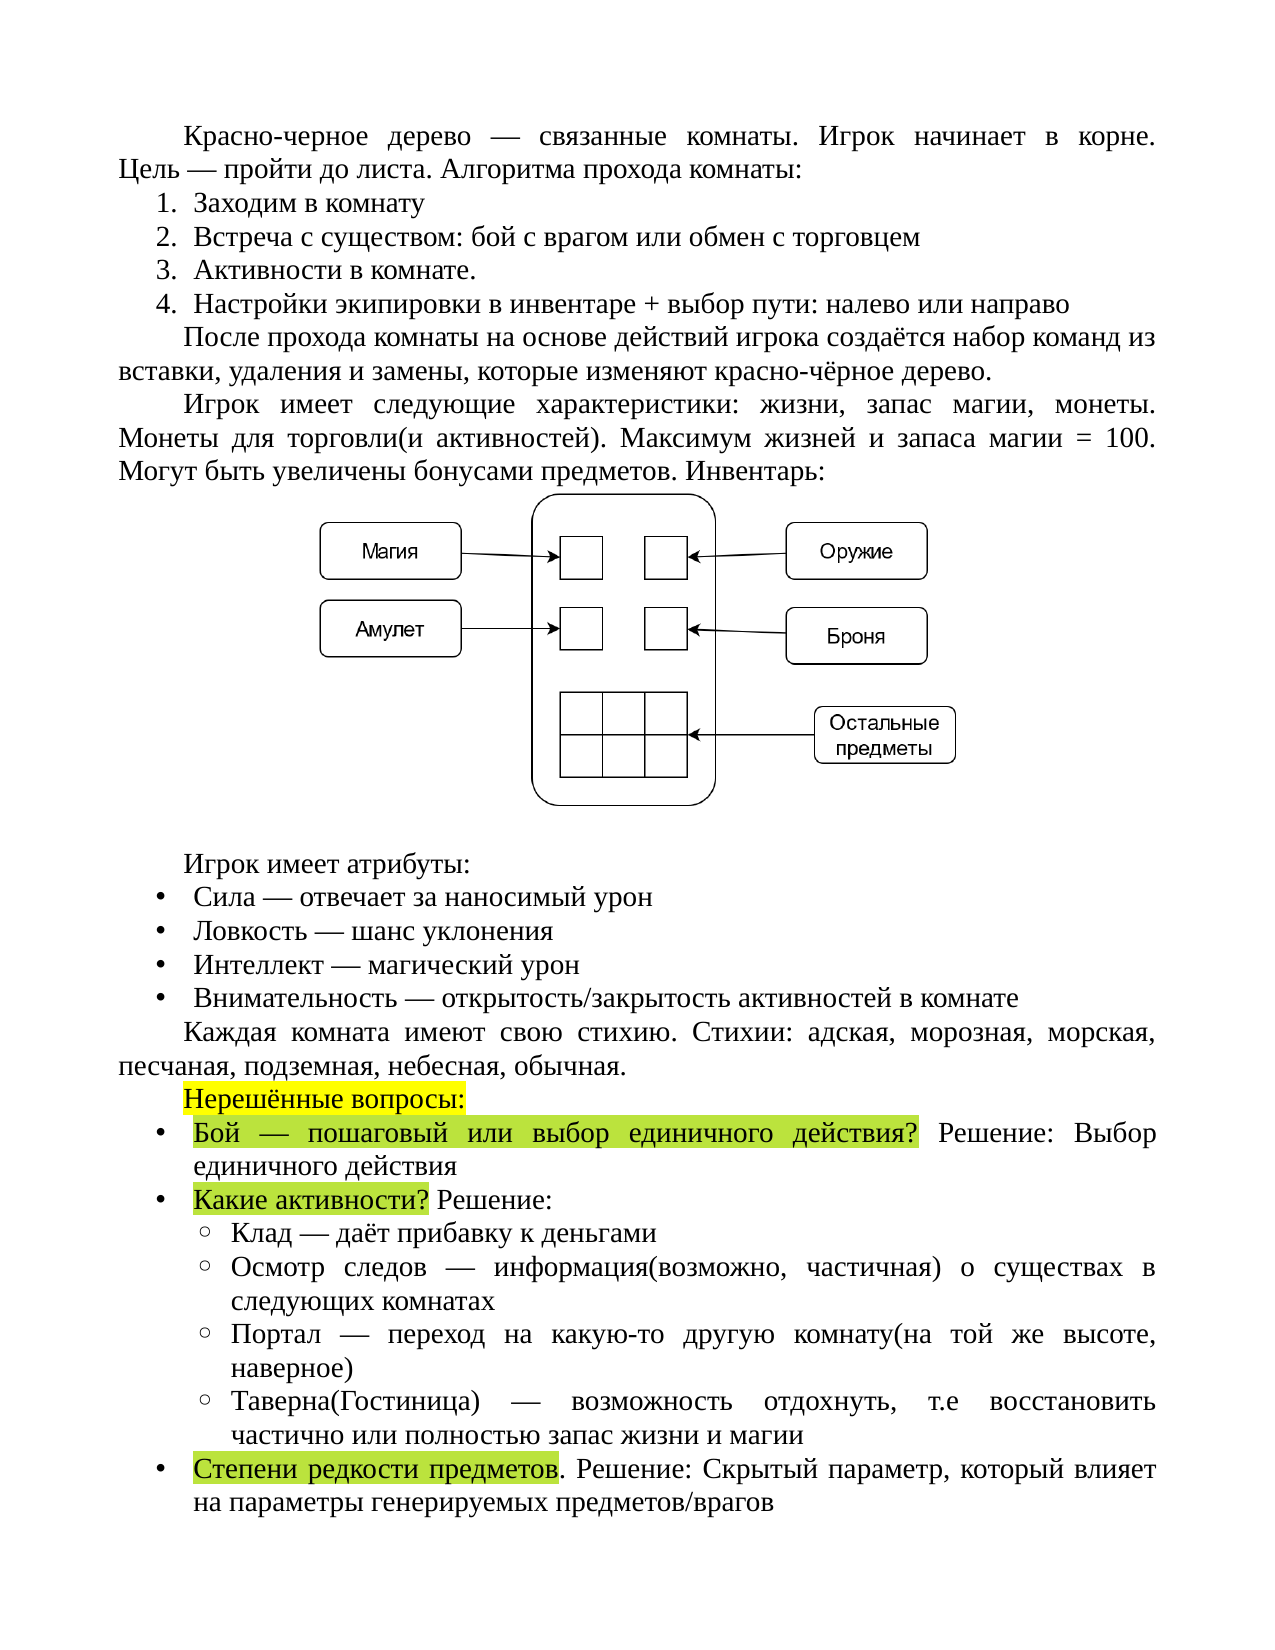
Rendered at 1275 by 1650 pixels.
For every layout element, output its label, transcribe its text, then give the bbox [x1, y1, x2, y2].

picture [312, 487, 963, 813]
text После прохода комнаты на основе действий игрока создаётся набор команд из вставки, удаления и замены, которые изменяют красно-чёрное дерево. [118, 319, 1157, 386]
list Сила — отвечает за наносимый урон [156, 879, 1157, 913]
list Степени редкости предметов. Решение: Скрытый параметр, который влияет на параметры генерируемых предметов/врагов [156, 1451, 1157, 1518]
text Нерешённые вопросы: [118, 1081, 1157, 1115]
text Каждая комната имеют свою стихию. Стихии: адская, морозная, морская, песчаная, подземная, небесная, обычная. [118, 1014, 1157, 1081]
text Красно-черное дерево — связанные комнаты. Игрок начинает в корне. Цель — пройти до листа. Алгоритма прохода комнаты: [118, 118, 1157, 185]
list Настройки экипировки в инвентаре + выбор пути: налево или направо [156, 286, 1157, 319]
list Таверна(Гостиница) — возможность отдохнуть, т.е восстановить частично или полностью запас жизни и магии [193, 1383, 1157, 1451]
list Встреча с существом: бой с врагом или обмен с торговцем [156, 219, 1157, 252]
list Ловкость — шанс уклонения [156, 913, 1157, 947]
list Интеллект — магический урон [156, 947, 1157, 980]
list Активности в комнате. [156, 252, 1157, 286]
list Какие активности? Решение: [156, 1182, 1157, 1216]
text Игрок имеет атрибуты: [118, 846, 1157, 879]
list Портал — переход на какую-то другую комнату(на той же высоте, наверное) [193, 1316, 1157, 1383]
list Заходим в комнату [156, 185, 1157, 219]
text Игрок имеет следующие характеристики: жизни, запас магии, монеты. Монеты для торговли(и активностей). Максимум жизней и запаса магии = 100. Могут быть увеличены бонусами предметов. Инвентарь: [118, 386, 1157, 487]
list Клад — даёт прибавку к деньгами [193, 1216, 1157, 1249]
list Бой — пошаговый или выбор единичного действия? Решение: Выбор единичного действия [156, 1115, 1157, 1182]
list Внимательность — открытость/закрытость активностей в комнате [156, 980, 1157, 1014]
list Осмотр следов — информация(возможно, частичная) о существах в следующих комнатах [193, 1249, 1157, 1316]
